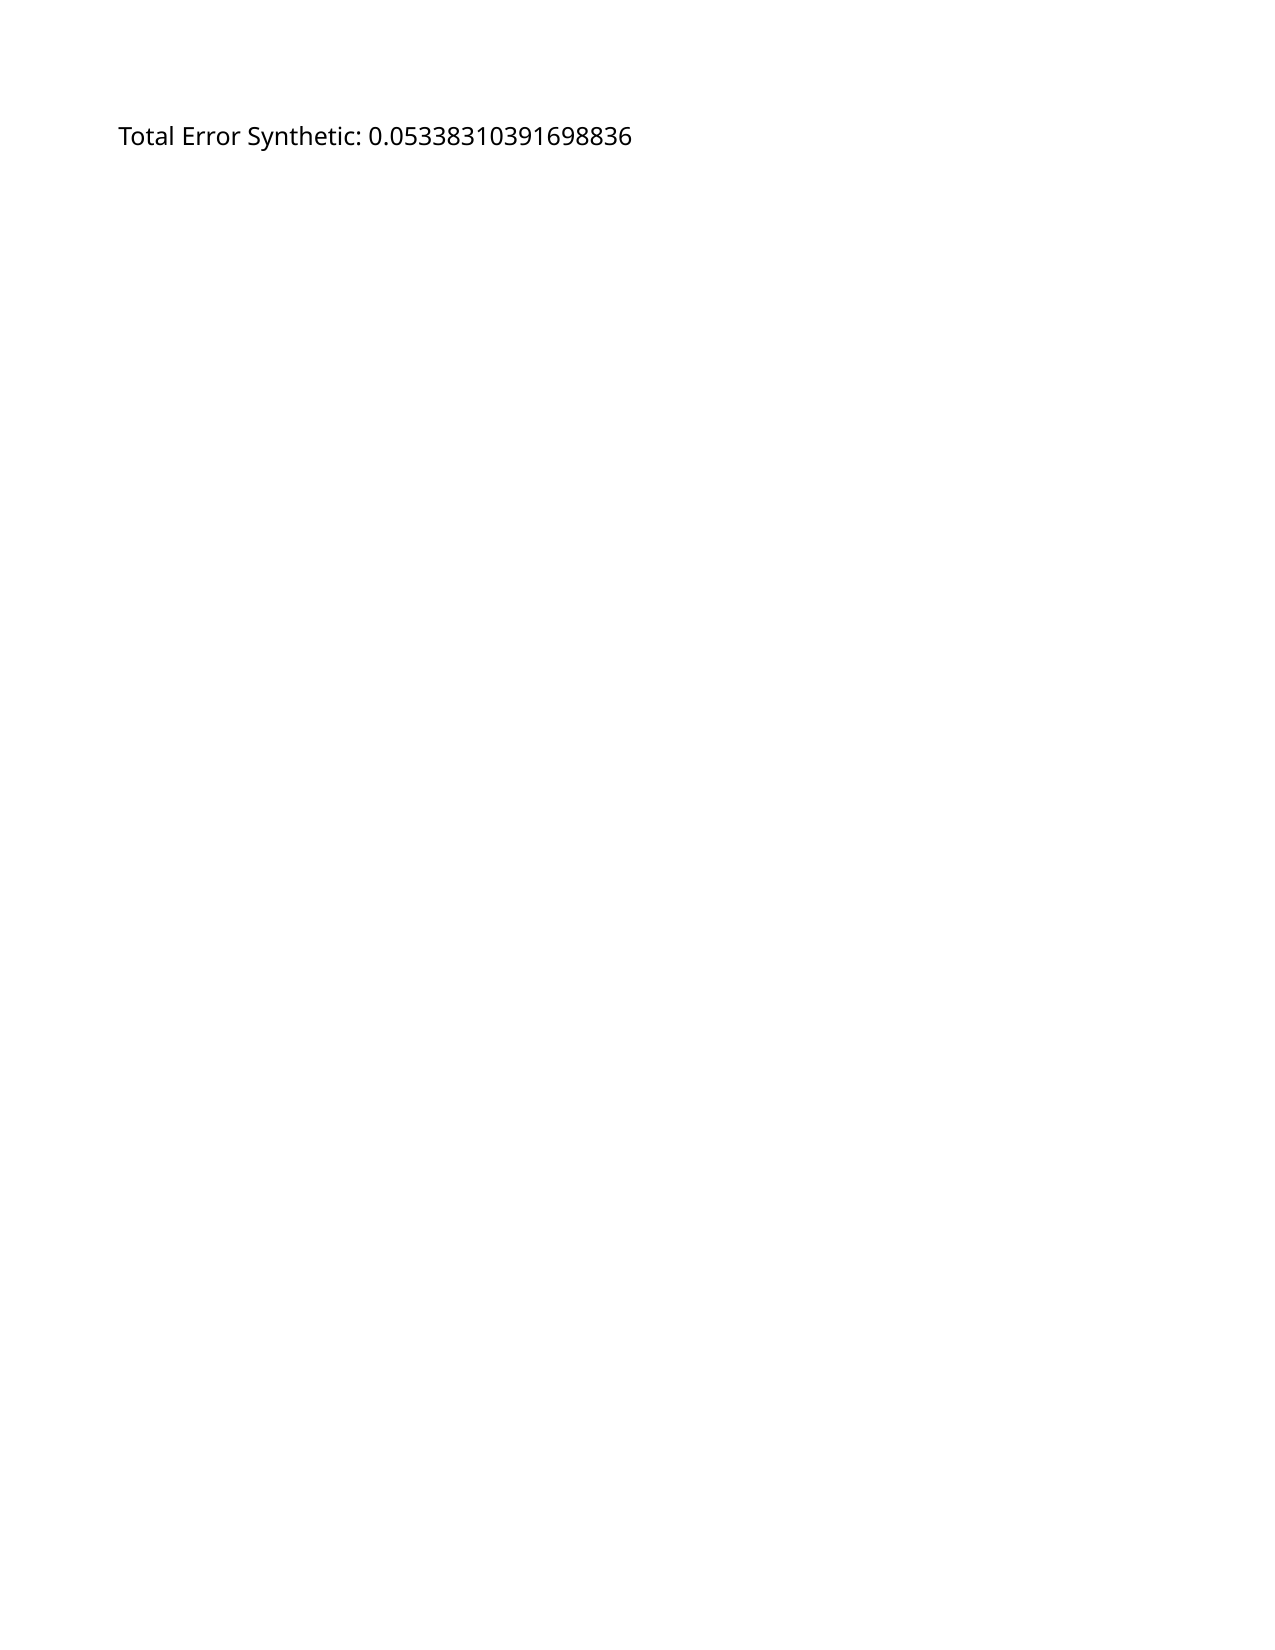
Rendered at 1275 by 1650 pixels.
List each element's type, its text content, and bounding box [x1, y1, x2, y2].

text Total Error Synthetic: 0.05338310391698836 [118, 118, 1157, 152]
